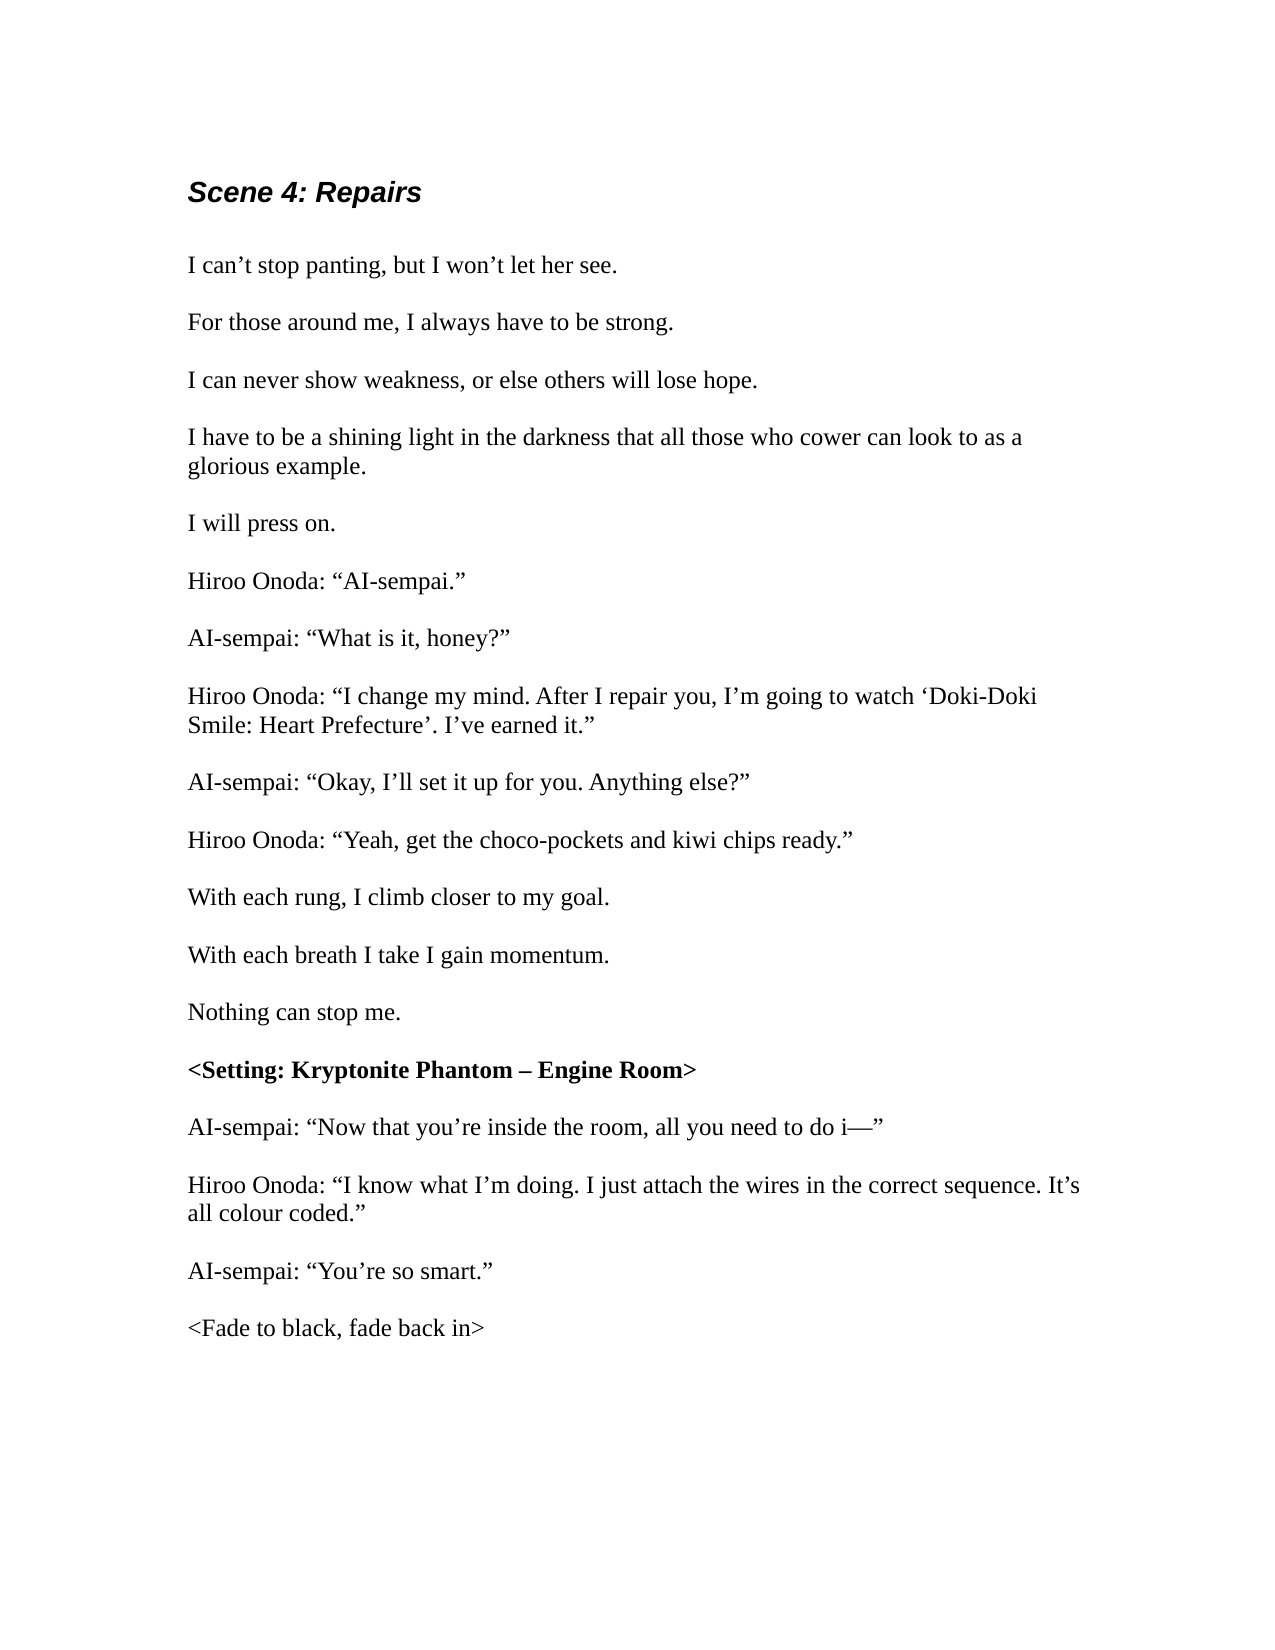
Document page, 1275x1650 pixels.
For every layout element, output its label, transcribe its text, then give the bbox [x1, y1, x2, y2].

text With each breath I take I gain momentum. [187, 940, 1087, 968]
text <Setting: Kryptonite Phantom – Engine Room> [187, 1055, 1087, 1083]
text I will press on. [187, 508, 1087, 537]
text Hiroo Onoda: “I know what I’m doing. I just attach the wires in the correct sequence. It’s all colour coded.” [187, 1170, 1087, 1227]
text For those around me, I always have to be strong. [187, 307, 1087, 336]
text AI-sempai: “What is it, honey?” [187, 623, 1087, 652]
text Hiroo Onoda: “I change my mind. After I repair you, I’m going to watch ‘Doki-Doki Smile: Heart Prefecture’. I’ve earned it.” [187, 681, 1087, 738]
text AI-sempai: “Now that you’re inside the room, all you need to do i—” [187, 1112, 1087, 1141]
text <Fade to black, fade back in> [187, 1313, 1087, 1342]
text AI-sempai: “Okay, I’ll set it up for you. Anything else?” [187, 767, 1087, 796]
text AI-sempai: “You’re so smart.” [187, 1256, 1087, 1285]
text With each rung, I climb closer to my goal. [187, 882, 1087, 911]
text Nothing can stop me. [187, 997, 1087, 1026]
text I can’t stop panting, but I won’t let her see. [187, 250, 1087, 278]
text Hiroo Onoda: “AI-sempai.” [187, 566, 1087, 595]
text Hiroo Onoda: “Yeah, get the choco-pockets and kiwi chips ready.” [187, 825, 1087, 853]
text I can never show weakness, or else others will lose hope. [187, 365, 1087, 393]
subtitle Scene 4: Repairs [187, 175, 1087, 208]
text I have to be a shining light in the darkness that all those who cower can look to as a glorious example. [187, 422, 1087, 480]
